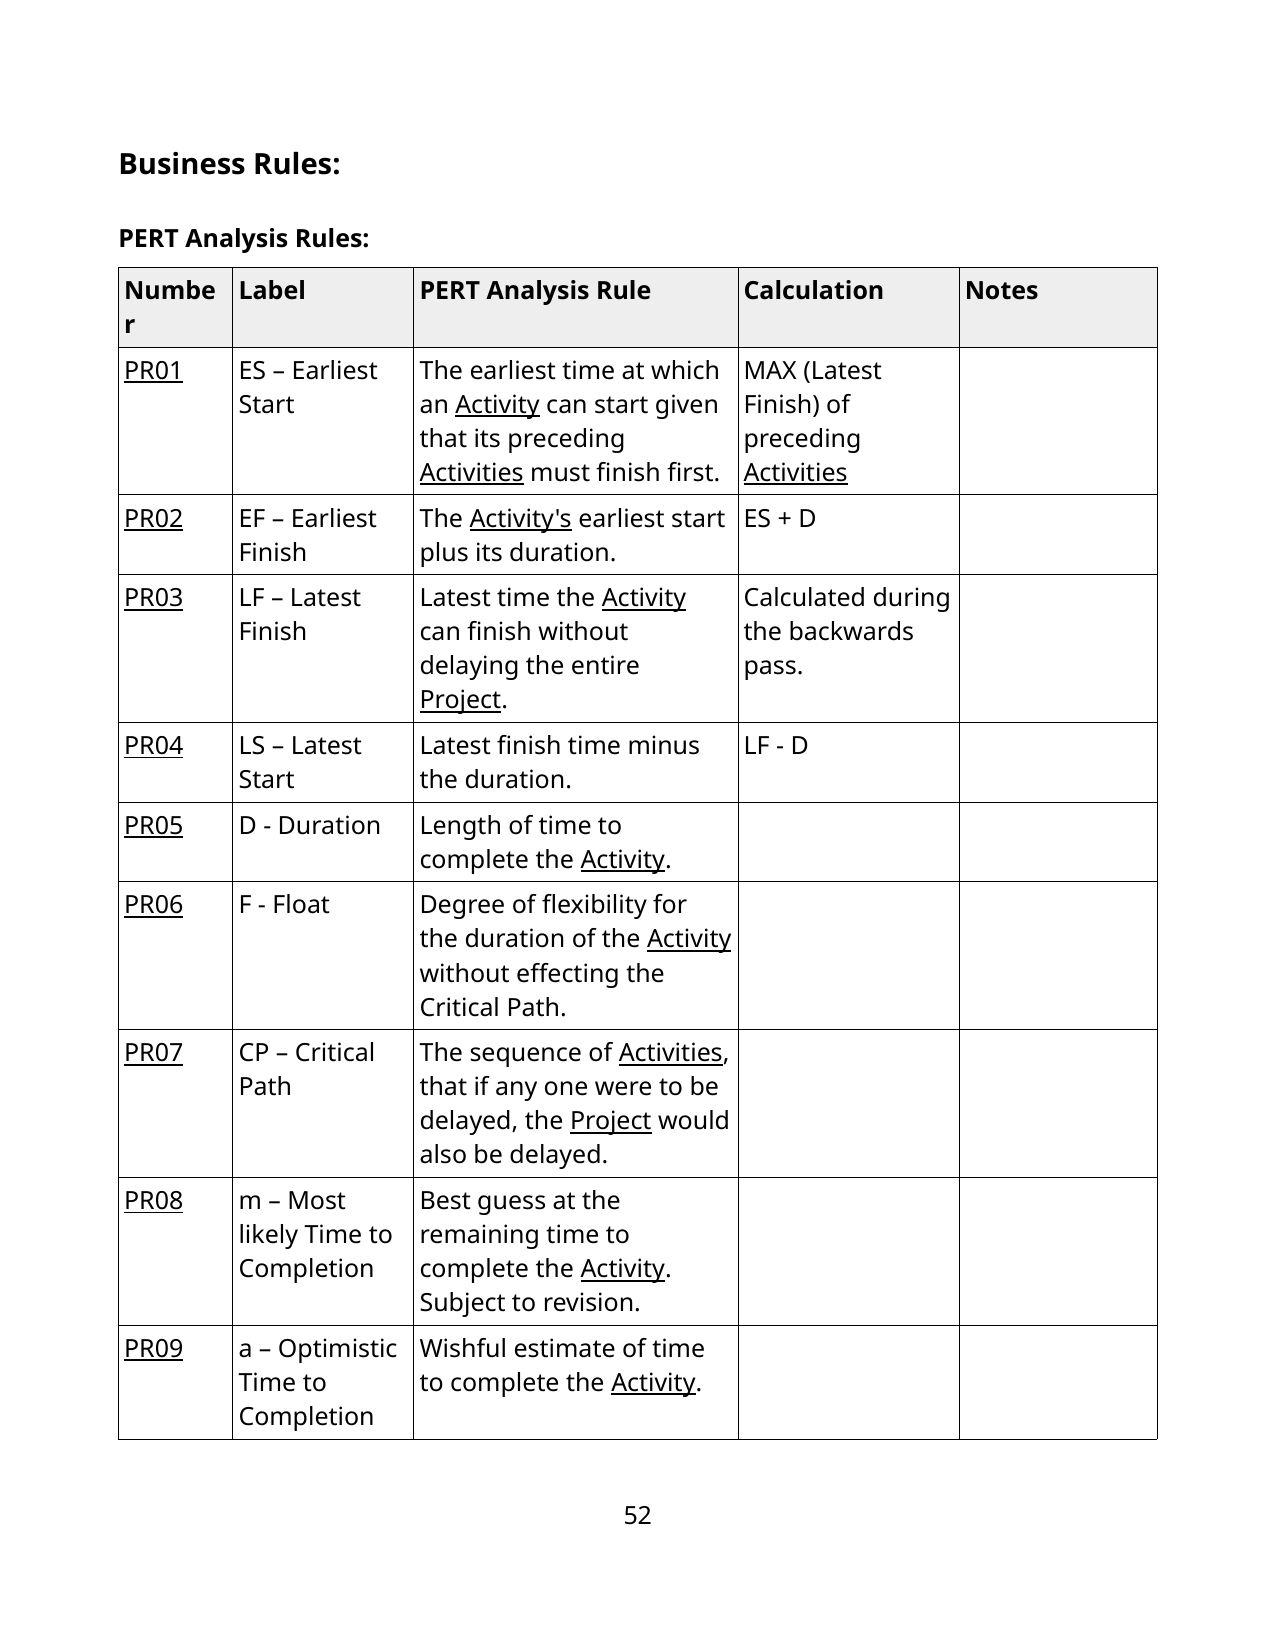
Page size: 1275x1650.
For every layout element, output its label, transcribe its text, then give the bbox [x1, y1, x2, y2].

table_cell [960, 1178, 1157, 1325]
table_cell CP – Critical Path [233, 1030, 413, 1177]
table_cell [739, 1030, 959, 1177]
table_header Notes [960, 268, 1157, 347]
table_header PERT Analysis Rule [414, 268, 738, 347]
table_cell [960, 803, 1157, 881]
table_cell PR08 [119, 1178, 232, 1325]
table_cell Best guess at the remaining time to complete the Activity. Subject to revision. [414, 1178, 738, 1325]
table_cell [960, 882, 1157, 1029]
subtitle Business Rules: [118, 143, 1157, 183]
table_header Calculation [739, 268, 959, 347]
table_cell [960, 575, 1157, 722]
table_cell PR04 [119, 723, 232, 802]
table_cell [960, 1326, 1157, 1438]
table_cell ES + D [739, 495, 959, 574]
table_cell PR09 [119, 1326, 232, 1438]
table_cell Latest time the Activity can finish without delaying the entire Project. [414, 575, 738, 722]
table_cell [739, 882, 959, 1029]
table_cell PR05 [119, 803, 232, 881]
table_cell LF - D [739, 723, 959, 802]
table_cell Degree of flexibility for the duration of the Activity without effecting the Critical Path. [414, 882, 738, 1029]
table_cell EF – Earliest Finish [233, 495, 413, 574]
table_cell Latest finish time minus the duration. [414, 723, 738, 802]
table_cell PR06 [119, 882, 232, 1029]
table_cell [960, 1030, 1157, 1177]
table_cell Calculated during the backwards pass. [739, 575, 959, 722]
table_cell m – Most likely Time to Completion [233, 1178, 413, 1325]
table_header Number [119, 268, 232, 347]
table_cell The Activity's earliest start plus its duration. [414, 495, 738, 574]
table_cell LF – Latest Finish [233, 575, 413, 722]
table_cell a – Optimistic Time to Completion [233, 1326, 413, 1438]
table_cell [960, 348, 1157, 494]
table_cell PR07 [119, 1030, 232, 1177]
table_cell [739, 1326, 959, 1438]
table_cell The earliest time at which an Activity can start given that its preceding Activities must finish first. [414, 348, 738, 494]
table_cell D - Duration [233, 803, 413, 881]
table_cell ES – Earliest Start [233, 348, 413, 494]
table_cell [739, 1178, 959, 1325]
table_cell MAX (Latest Finish) of preceding Activities [739, 348, 959, 494]
table_cell LS – Latest Start [233, 723, 413, 802]
table_cell PR03 [119, 575, 232, 722]
table_cell PR02 [119, 495, 232, 574]
subtitle PERT Analysis Rules: [118, 220, 1157, 254]
table_cell PR01 [119, 348, 232, 494]
table_cell Length of time to complete the Activity. [414, 803, 738, 881]
table_cell The sequence of Activities, that if any one were to be delayed, the Project would also be delayed. [414, 1030, 738, 1177]
table_header Label [233, 268, 413, 347]
table_cell F - Float [233, 882, 413, 1029]
table_cell Wishful estimate of time to complete the Activity. [414, 1326, 738, 1438]
table_cell [960, 495, 1157, 574]
table_cell [960, 723, 1157, 802]
table_cell [739, 803, 959, 881]
